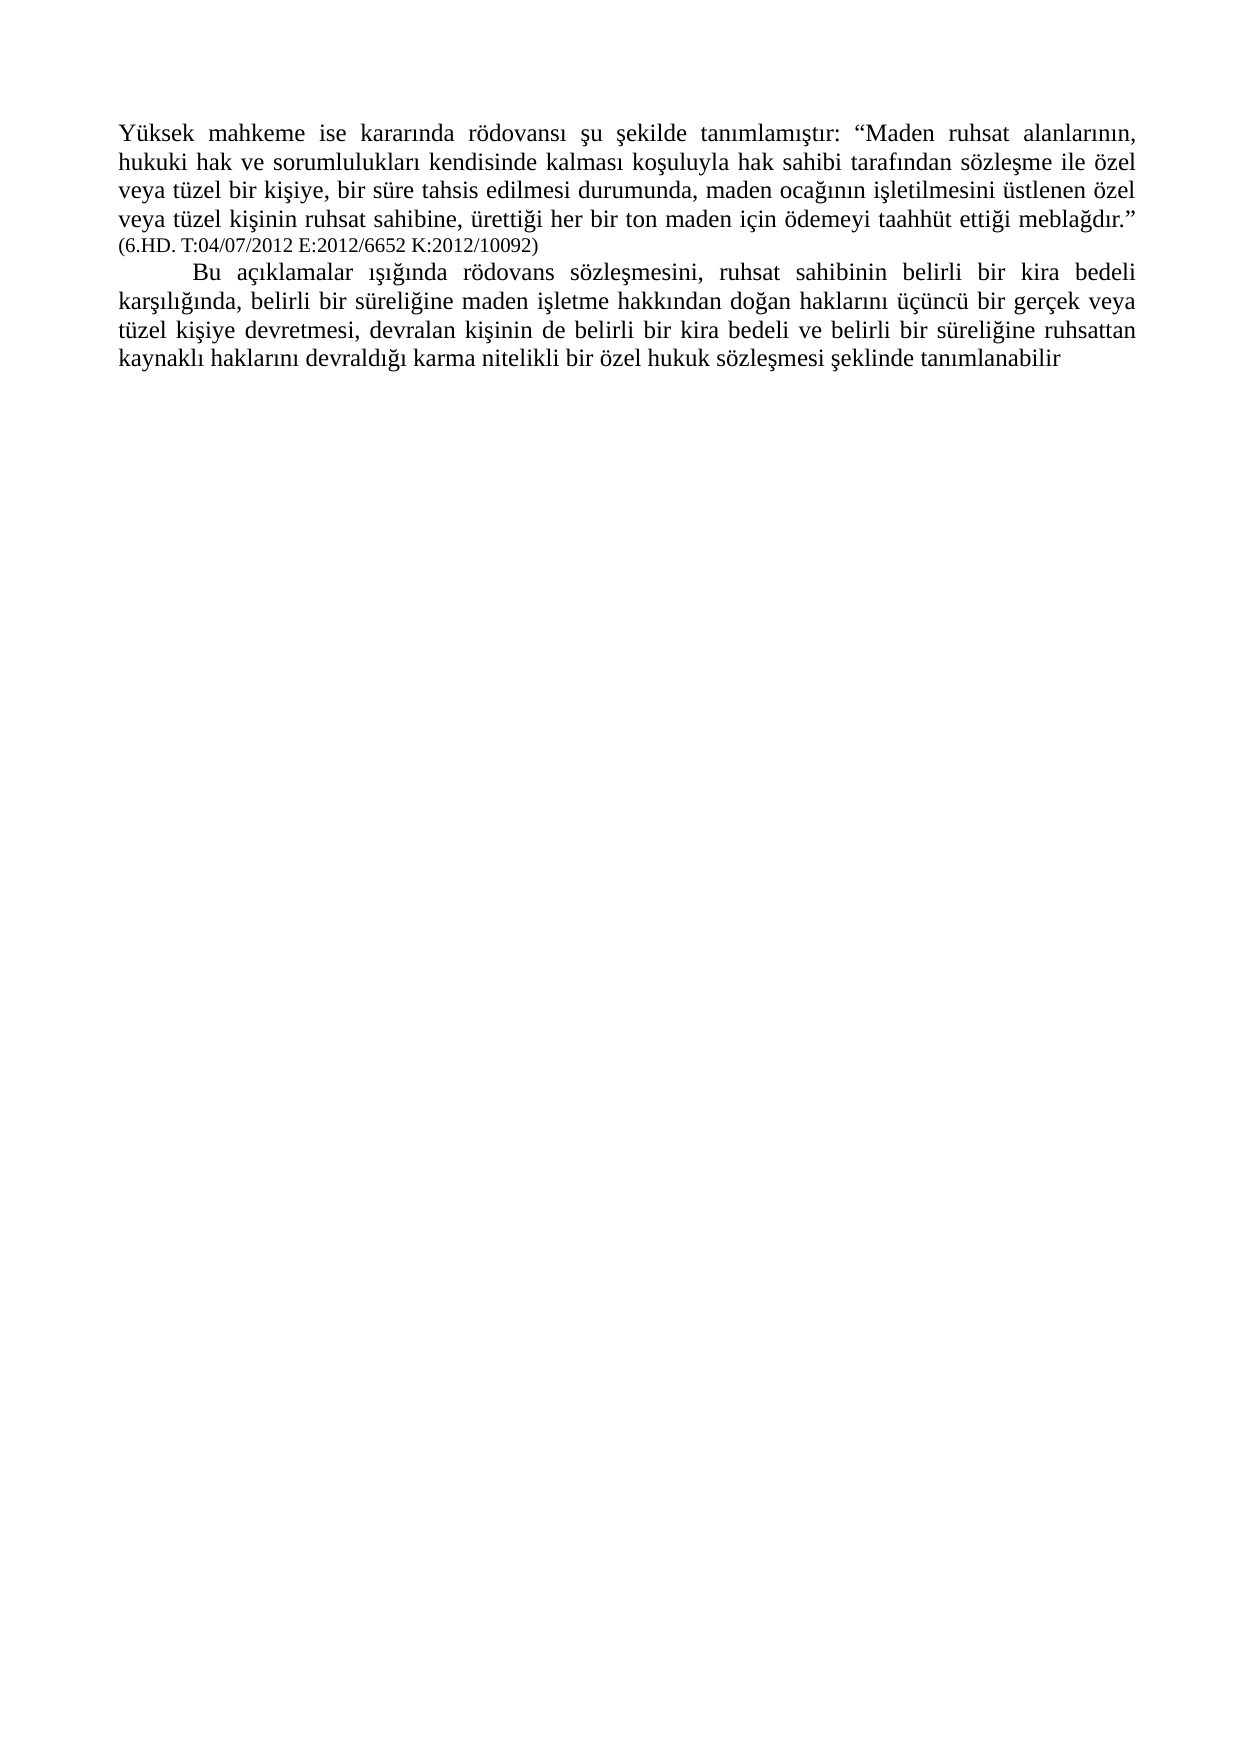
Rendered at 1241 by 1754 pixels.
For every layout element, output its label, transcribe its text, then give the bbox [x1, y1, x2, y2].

text Yüksek mahkeme ise kararında rödovansı şu şekilde tanımlamıştır: “Maden ruhsat alanlarının, hukuki hak ve sorumlulukları kendisinde kalması koşuluyla hak sahibi tarafından sözleşme ile özel veya tüzel bir kişiye, bir süre tahsis edilmesi durumunda, maden ocağının işletilmesini üstlenen özel veya tüzel kişinin ruhsat sahibine, ürettiği her bir ton maden için ödemeyi taahhüt ettiği meblağdır.” (6.HD. T:04/07/2012 E:2012/6652 K:2012/10092) [118, 118, 1137, 257]
text Bu açıklamalar ışığında rödovans sözleşmesini, ruhsat sahibinin belirli bir kira bedeli karşılığında, belirli bir süreliğine maden işletme hakkından doğan haklarını üçüncü bir gerçek veya tüzel kişiye devretmesi, devralan kişinin de belirli bir kira bedeli ve belirli bir süreliğine ruhsattan kaynaklı haklarını devraldığı karma nitelikli bir özel hukuk sözleşmesi şeklinde tanımlanabilir [118, 257, 1137, 372]
